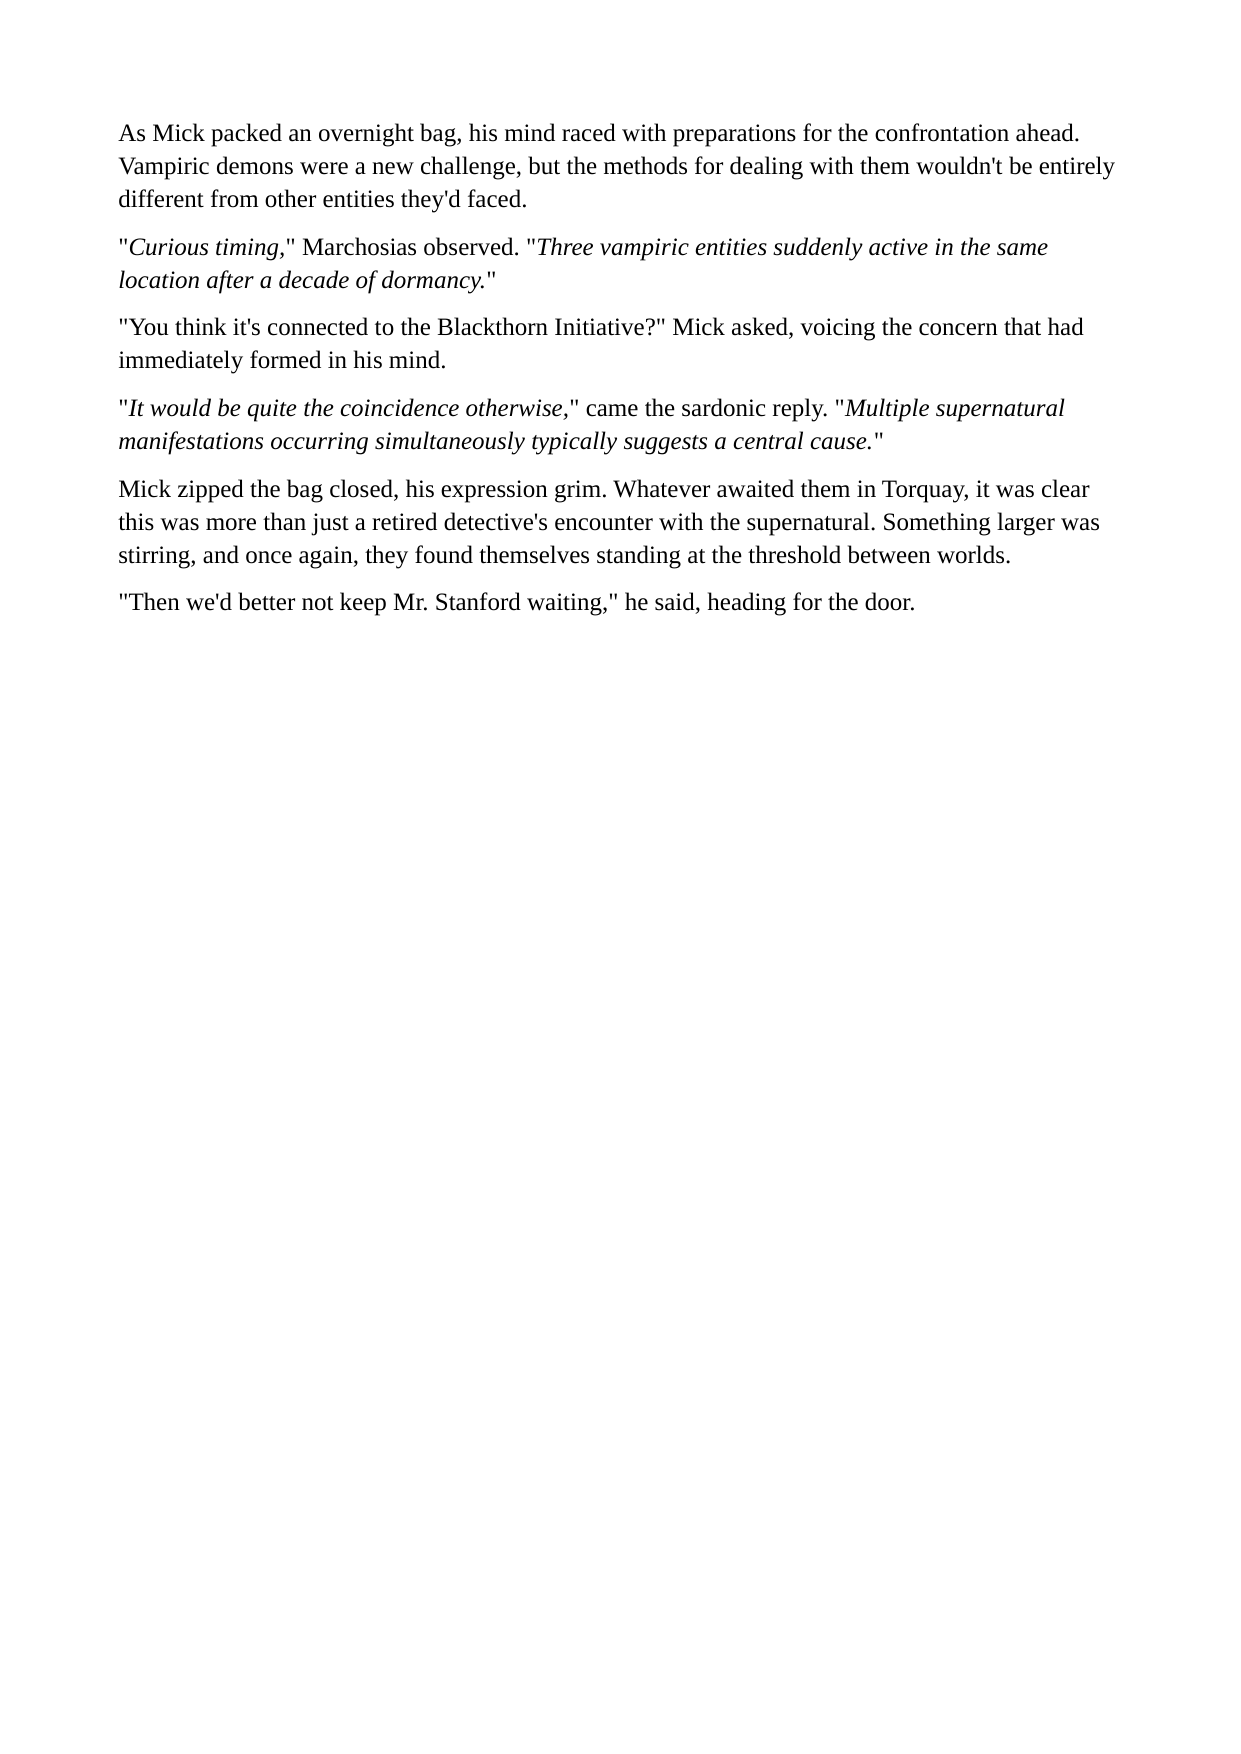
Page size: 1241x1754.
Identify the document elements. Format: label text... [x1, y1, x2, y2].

text "Then we'd better not keep Mr. Stanford waiting," he said, heading for the door. [118, 587, 1122, 616]
text "You think it's connected to the Blackthorn Initiative?" Mick asked, voicing the concern that had immediately formed in his mind. [118, 312, 1122, 374]
text Mick zipped the bag closed, his expression grim. Whatever awaited them in Torquay, it was clear this was more than just a retired detective's encounter with the supernatural. Something larger was stirring, and once again, they found themselves standing at the threshold between worlds. [118, 474, 1122, 568]
text As Mick packed an overnight bag, his mind raced with preparations for the confrontation ahead. Vampiric demons were a new challenge, but the methods for dealing with them wouldn't be entirely different from other entities they'd faced. [118, 118, 1122, 213]
text "Curious timing," Marchosias observed. "Three vampiric entities suddenly active in the same location after a decade of dormancy." [118, 232, 1122, 293]
text "It would be quite the coincidence otherwise," came the sardonic reply. "Multiple supernatural manifestations occurring simultaneously typically suggests a central cause." [118, 393, 1122, 455]
